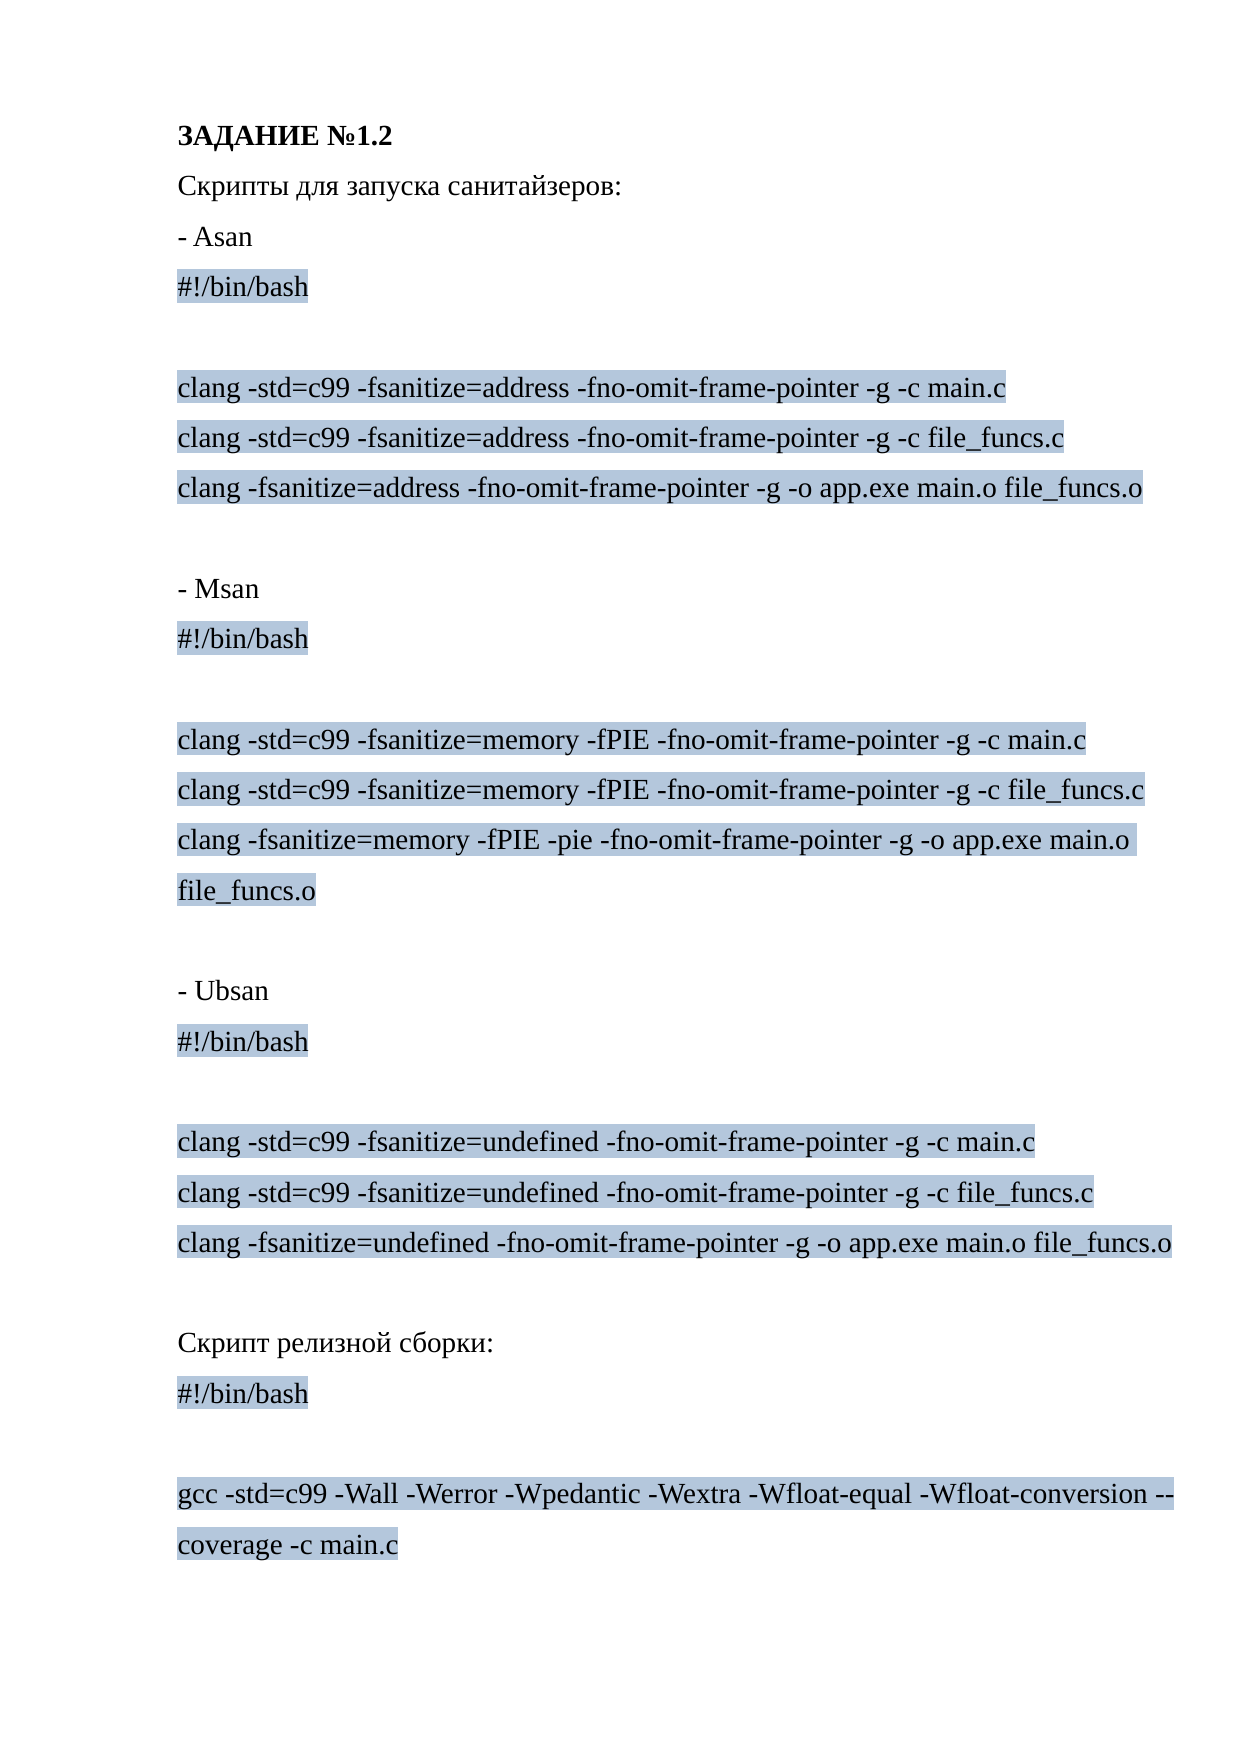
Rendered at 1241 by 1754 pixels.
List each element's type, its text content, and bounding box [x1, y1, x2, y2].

text clang -fsanitize=undefined -fno-omit-frame-pointer -g -o app.exe main.o file_funcs.o [177, 1225, 1181, 1258]
text clang -fsanitize=memory -fPIE -pie -fno-omit-frame-pointer -g -o app.exe main.o file_funcs.o [177, 822, 1181, 906]
text clang -std=c99 -fsanitize=undefined -fno-omit-frame-pointer -g -c file_funcs.c [177, 1175, 1181, 1208]
text clang -std=c99 -fsanitize=memory -fPIE -fno-omit-frame-pointer -g -c main.c [177, 722, 1181, 755]
text clang -std=c99 -fsanitize=address -fno-omit-frame-pointer -g -c file_funcs.c [177, 420, 1181, 453]
text Скрипт релизной сборки: [177, 1326, 1181, 1359]
text #!/bin/bash [177, 621, 1181, 655]
text #!/bin/bash [177, 269, 1181, 303]
text #!/bin/bash [177, 1024, 1181, 1057]
text #!/bin/bash [177, 1376, 1181, 1409]
text Скрипты для запуска санитайзеров: [177, 168, 1181, 202]
text ЗАДАНИЕ №1.2 [177, 118, 1181, 152]
text - Ubsan [177, 973, 1181, 1007]
text clang -std=c99 -fsanitize=undefined -fno-omit-frame-pointer -g -c main.c [177, 1124, 1181, 1158]
text clang -std=c99 -fsanitize=memory -fPIE -fno-omit-frame-pointer -g -c file_funcs.c [177, 772, 1181, 806]
text - Asan [177, 219, 1181, 252]
text clang -std=c99 -fsanitize=address -fno-omit-frame-pointer -g -c main.c [177, 370, 1181, 403]
text gcc -std=c99 -Wall -Werror -Wpedantic -Wextra -Wfloat-equal -Wfloat-conversion --coverage -c main.c [177, 1477, 1181, 1560]
text clang -fsanitize=address -fno-omit-frame-pointer -g -o app.exe main.o file_funcs.o [177, 470, 1181, 504]
text - Msan [177, 571, 1181, 604]
